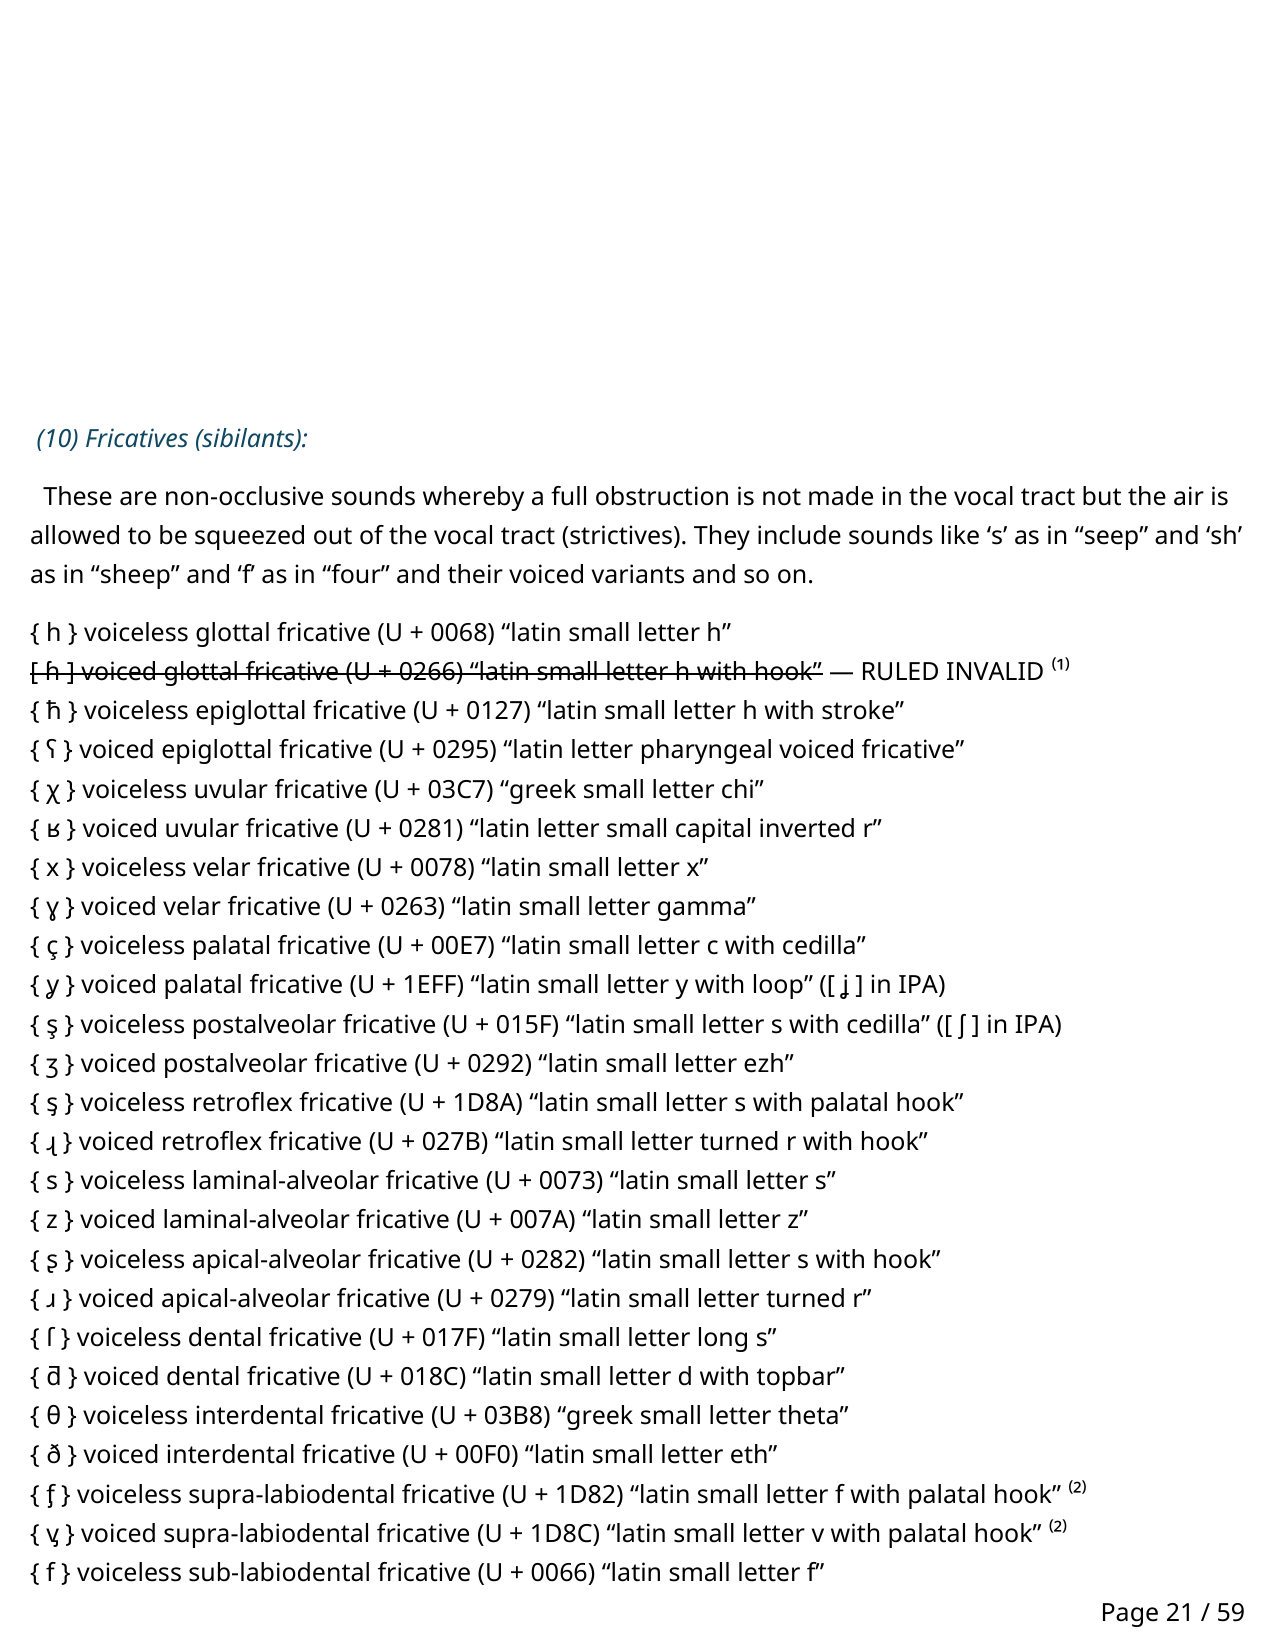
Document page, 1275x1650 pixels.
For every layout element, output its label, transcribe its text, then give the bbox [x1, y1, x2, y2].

subtitle (10) Fricatives (sibilants): [30, 420, 1260, 454]
text These are non‑occlusive sounds whereby a full obstruction is not made in the vocal tract but the air is allowed to be squeezed out of the vocal tract (strictives). They include sounds like ‘s’ as in “seep” and ‘sh’ as in “sheep” and ‘f’ as in “four” and their voiced variants and so on. [30, 478, 1260, 591]
text { h } voiceless glottal fricative (U + 0068) “latin small letter h” [ ɦ ] voiced glottal fricative (U + 0266) “latin small letter h with hook” — RULED INVALID ⁽¹⁾ { ħ } voiceless epiglottal fricative (U + 0127) “latin small letter h with stroke” { ʕ } voiced epiglottal fricative (U + 0295) “latin letter pharyngeal voiced fricative” { χ } voiceless uvular fricative (U + 03C7) “greek small letter chi” { ʁ } voiced uvular fricative (U + 0281) “latin letter small capital inverted r” { x } voiceless velar fricative (U + 0078) “latin small letter x” { ɣ } voiced velar fricative (U + 0263) “latin small letter gamma” { ç } voiceless palatal fricative (U + 00E7) “latin small letter c with cedilla” { ỿ } voiced palatal fricative (U + 1EFF) “latin small letter y with loop” ([ ʝ ] in IPA) { ş } voiceless postalveolar fricative (U + 015F) “latin small letter s with cedilla” ([ ʃ ] in IPA) { ʒ } voiced postalveolar fricative (U + 0292) “latin small letter ezh” { ᶊ } voiceless retroflex fricative (U + 1D8A) “latin small letter s with palatal hook” { ɻ } voiced retroflex fricative (U + 027B) “latin small letter turned r with hook” { s } voiceless laminal-alveolar fricative (U + 0073) “latin small letter s” { z } voiced laminal-alveolar fricative (U + 007A) “latin small letter z” { ʂ } voiceless apical-alveolar fricative (U + 0282) “latin small letter s with hook” { ɹ } voiced apical-alveolar fricative (U + 0279) “latin small letter turned r” { ſ } voiceless dental fricative (U + 017F) “latin small letter long s” { ƌ } voiced dental fricative (U + 018C) “latin small letter d with topbar” { θ } voiceless interdental fricative (U + 03B8) “greek small letter theta” { ð } voiced interdental fricative (U + 00F0) “latin small letter eth” { ᶂ } voiceless supra-labiodental fricative (U + 1D82) “latin small letter f with palatal hook” ⁽²⁾ { ᶌ } voiced supra-labiodental fricative (U + 1D8C) “latin small letter v with palatal hook” ⁽²⁾ { f } voiceless sub-labiodental fricative (U + 0066) “latin small letter f” [30, 614, 1260, 1589]
